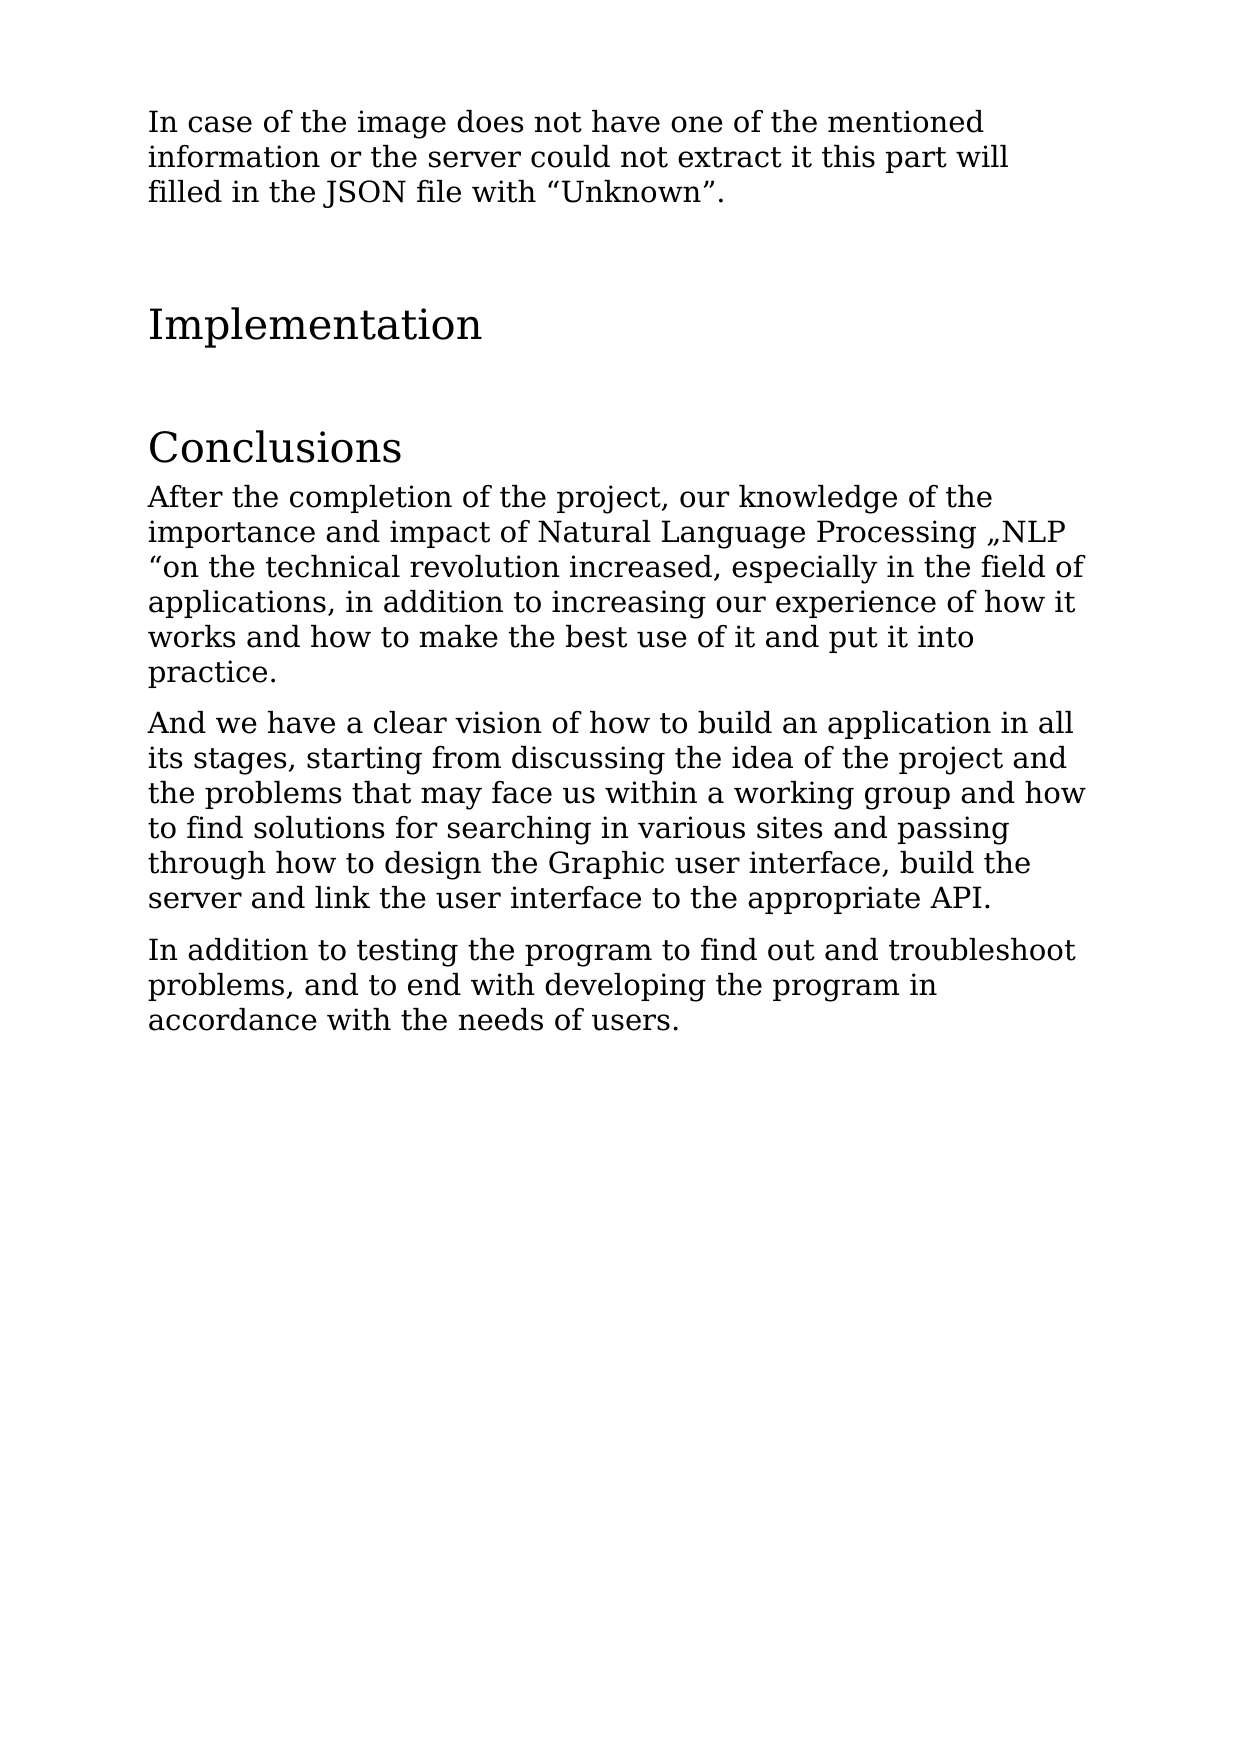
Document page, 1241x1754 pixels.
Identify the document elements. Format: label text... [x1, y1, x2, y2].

text And we have a clear vision of how to build an application in all its stages, starting from discussing the idea of ​​the project and the problems that may face us within a working group and how to find solutions for searching in various sites and passing through how to design the Graphic user interface, build the server and link the user interface to the appropriate API. [148, 705, 1092, 915]
text In case of the image does not have one of the mentioned information or the server could not extract it this part will filled in the JSON file with “Unknown”. [148, 103, 1092, 208]
subtitle Implementation [148, 298, 1092, 348]
text In addition to testing the program to find out and troubleshoot problems, and to end with developing the program in accordance with the needs of users. [148, 931, 1092, 1036]
text After the completion of the project, our knowledge of the importance and impact of Natural Language Processing „NLP “on the technical revolution increased, especially in the field of applications, in addition to increasing our experience of how it works and how to make the best use of it and put it into practice. [148, 478, 1092, 688]
subtitle Conclusions [148, 421, 1092, 471]
